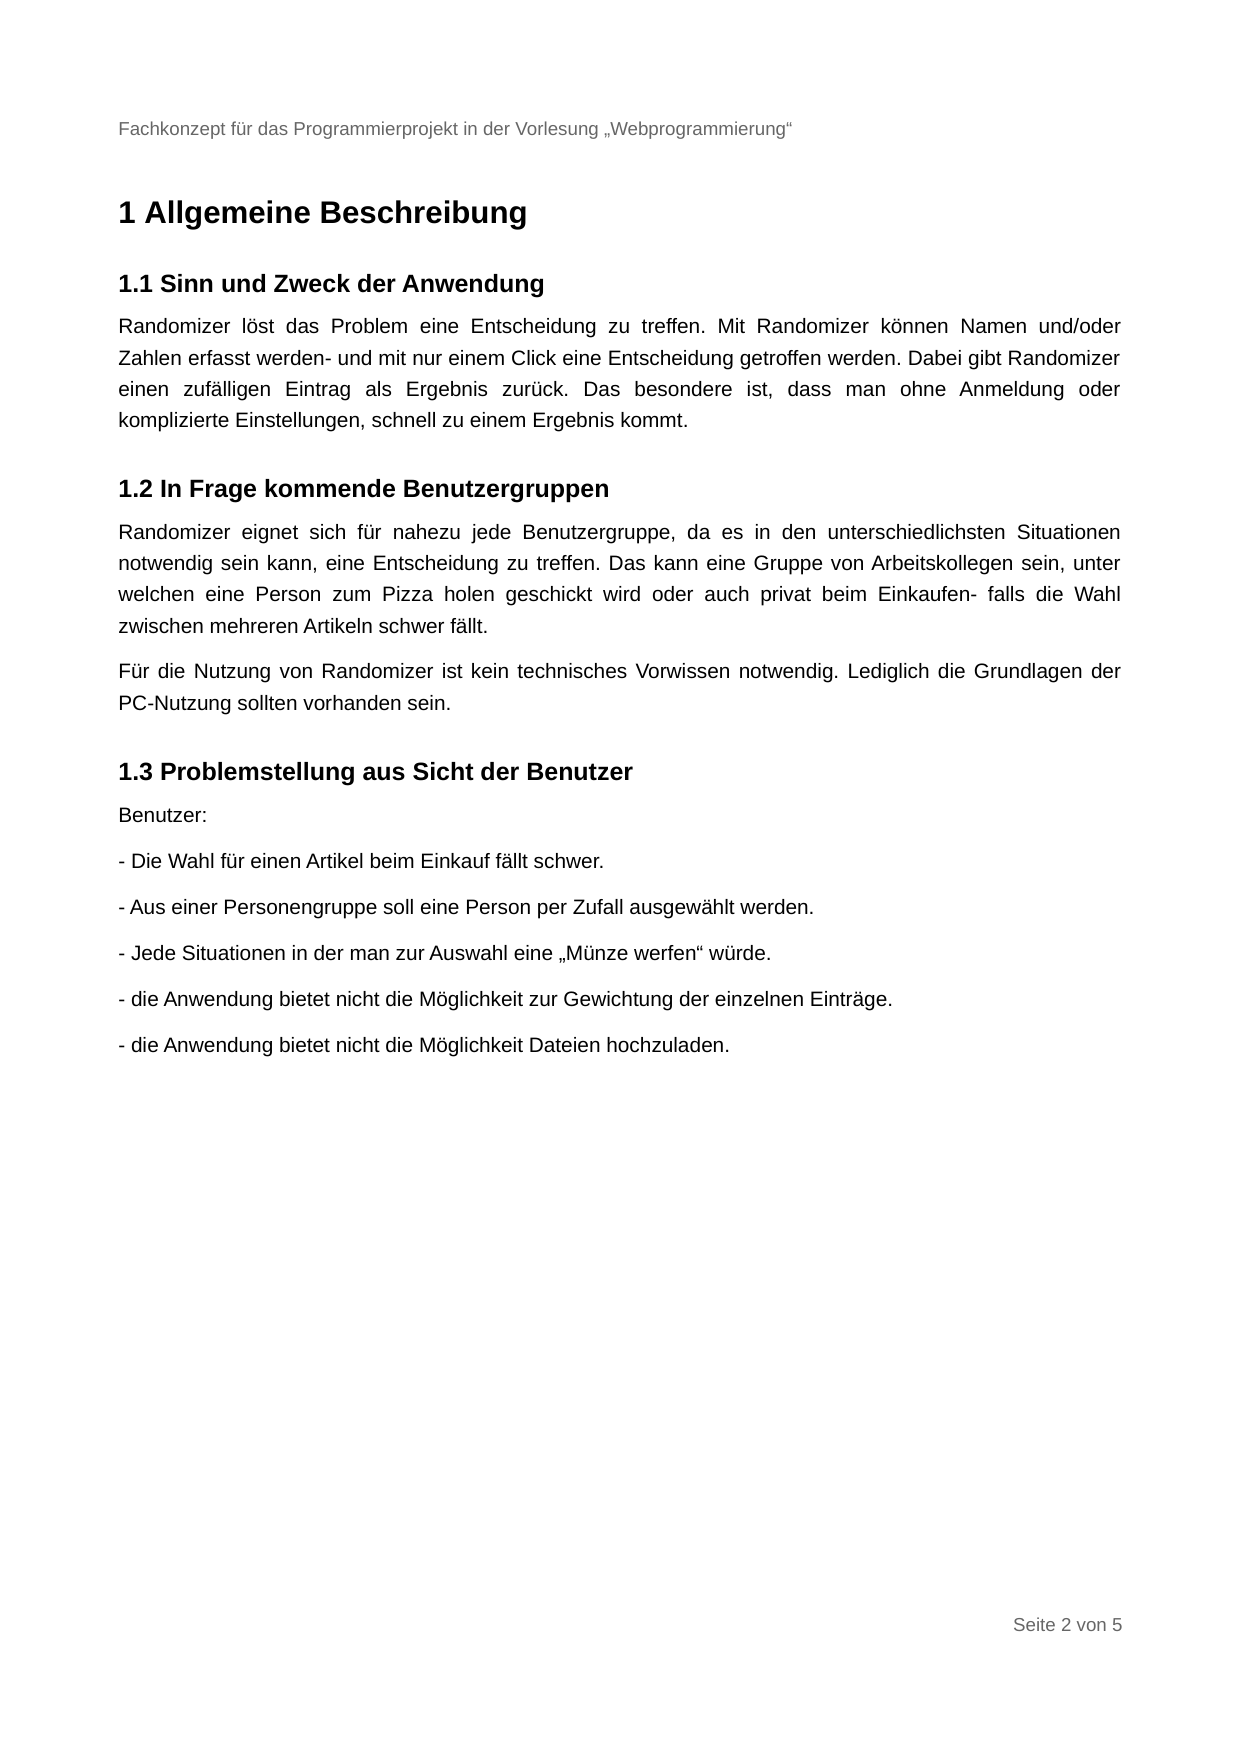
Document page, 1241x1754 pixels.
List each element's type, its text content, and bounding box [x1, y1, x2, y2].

subtitle Problemstellung aus Sicht der Benutzer [118, 757, 1122, 786]
text Für die Nutzung von Randomizer ist kein technisches Vorwissen notwendig. Lediglich die Grundlagen der PC-Nutzung sollten vorhanden sein. [118, 659, 1122, 714]
subtitle In Frage kommende Benutzergruppen [118, 474, 1122, 503]
text Benutzer: [118, 803, 1122, 827]
text - die Anwendung bietet nicht die Möglichkeit Dateien hochzuladen. [118, 1032, 1122, 1056]
subtitle Sinn und Zweck der Anwendung [118, 269, 1122, 297]
text - Aus einer Personengruppe soll eine Person per Zufall ausgewählt werden. [118, 895, 1122, 919]
text Randomizer eignet sich für nahezu jede Benutzergruppe, da es in den unterschiedlichsten Situationen notwendig sein kann, eine Entscheidung zu treffen. Das kann eine Gruppe von Arbeitskollegen sein, unter welchen eine Person zum Pizza holen geschickt wird oder auch privat beim Einkaufen- falls die Wahl zwischen mehreren Artikeln schwer fällt. [118, 520, 1122, 637]
text - Jede Situationen in der man zur Auswahl eine „Münze werfen“ würde. [118, 941, 1122, 964]
text Randomizer löst das Problem eine Entscheidung zu treffen. Mit Randomizer können Namen und/oder Zahlen erfasst werden- und mit nur einem Click eine Entscheidung getroffen werden. Dabei gibt Randomizer einen zufälligen Eintrag als Ergebnis zurück. Das besondere ist, dass man ohne Anmeldung oder komplizierte Einstellungen, schnell zu einem Ergebnis kommt. [118, 314, 1122, 432]
subtitle Allgemeine Beschreibung [118, 194, 1122, 230]
text - Die Wahl für einen Artikel beim Einkauf fällt schwer. [118, 849, 1122, 873]
text - die Anwendung bietet nicht die Möglichkeit zur Gewichtung der einzelnen Einträge. [118, 987, 1122, 1011]
